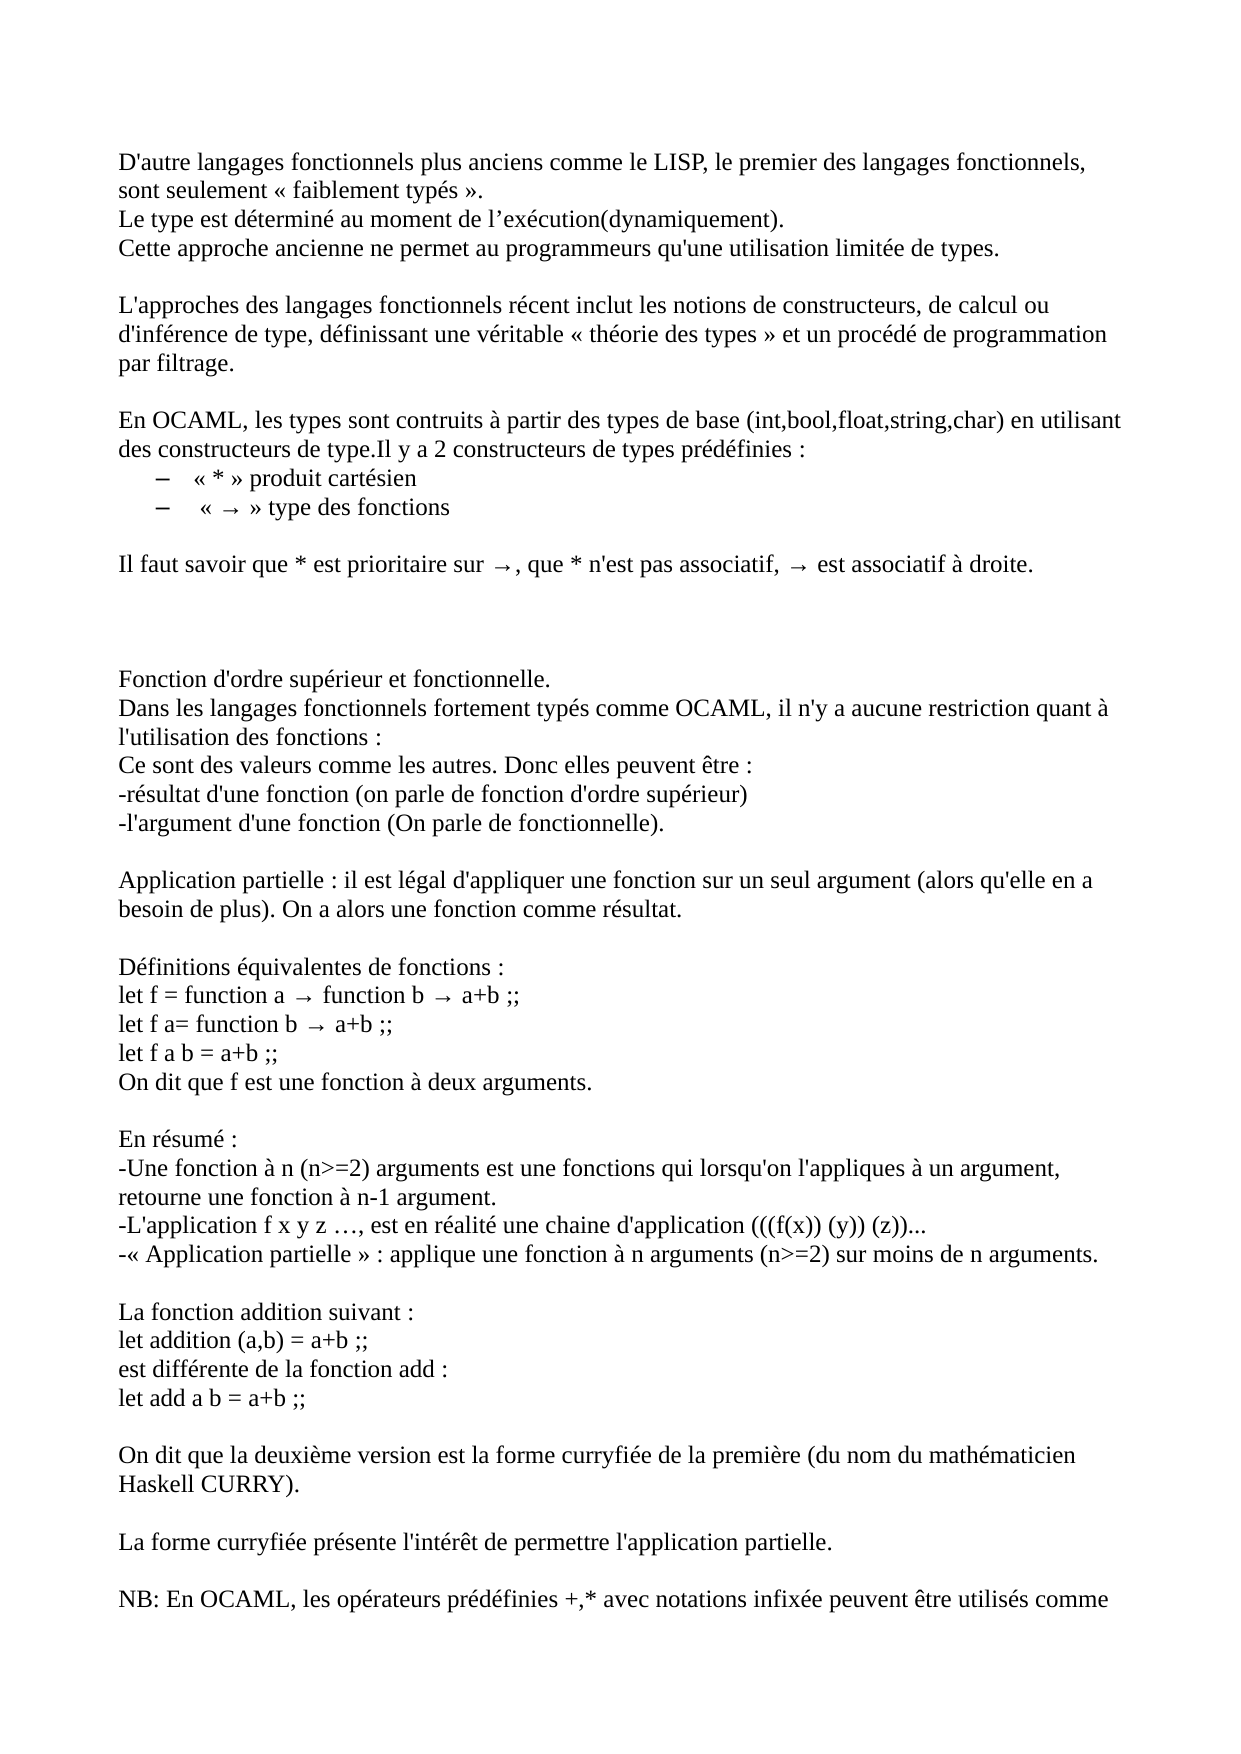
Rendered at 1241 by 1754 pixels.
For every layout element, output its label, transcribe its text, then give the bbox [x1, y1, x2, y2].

text D'autre langages fonctionnels plus anciens comme le LISP, le premier des langages fonctionnels, sont seulement « faiblement typés ». [118, 147, 1122, 204]
text let add a b = a+b ;; [118, 1383, 1122, 1412]
list « → » type des fonctions [156, 492, 1122, 521]
text -résultat d'une fonction (on parle de fonction d'ordre supérieur) [118, 779, 1122, 808]
text Application partielle : il est légal d'appliquer une fonction sur un seul argument (alors qu'elle en a besoin de plus). On a alors une fonction comme résultat. [118, 866, 1122, 923]
text let f a= function b → a+b ;; [118, 1009, 1122, 1038]
text NB: En OCAML, les opérateurs prédéfinies +,* avec notations infixée peuvent être utilisés comme [118, 1584, 1122, 1613]
text Le type est déterminé au moment de l’exécution(dynamiquement). [118, 204, 1122, 233]
text La fonction addition suivant : [118, 1297, 1122, 1326]
text let f = function a → function b → a+b ;; [118, 981, 1122, 1009]
text On dit que la deuxième version est la forme curryfiée de la première (du nom du mathématicien Haskell CURRY). [118, 1441, 1122, 1498]
text -L'application f x y z …, est en réalité une chaine d'application (((f(x)) (y)) (z))... [118, 1211, 1122, 1239]
text Ce sont des valeurs comme les autres. Donc elles peuvent être : [118, 751, 1122, 779]
text let f a b = a+b ;; [118, 1038, 1122, 1067]
text On dit que f est une fonction à deux arguments. [118, 1067, 1122, 1096]
text Cette approche ancienne ne permet au programmeurs qu'une utilisation limitée de types. [118, 233, 1122, 262]
text -l'argument d'une fonction (On parle de fonctionnelle). [118, 808, 1122, 837]
text -Une fonction à n (n>=2) arguments est une fonctions qui lorsqu'on l'appliques à un argument, retourne une fonction à n-1 argument. [118, 1153, 1122, 1211]
text L'approches des langages fonctionnels récent inclut les notions de constructeurs, de calcul ou d'inférence de type, définissant une véritable « théorie des types » et un procédé de programmation par filtrage. [118, 291, 1122, 377]
text let addition (a,b) = a+b ;; [118, 1326, 1122, 1354]
list « * » produit cartésien [156, 463, 1122, 492]
text La forme curryfiée présente l'intérêt de permettre l'application partielle. [118, 1527, 1122, 1556]
text Définitions équivalentes de fonctions : [118, 952, 1122, 981]
text Dans les langages fonctionnels fortement typés comme OCAML, il n'y a aucune restriction quant à l'utilisation des fonctions : [118, 693, 1122, 751]
text est différente de la fonction add : [118, 1354, 1122, 1383]
text En OCAML, les types sont contruits à partir des types de base (int,bool,float,string,char) en utilisant des constructeurs de type.Il y a 2 constructeurs de types prédéfinies : [118, 406, 1122, 463]
text Il faut savoir que * est prioritaire sur →, que * n'est pas associatif, → est associatif à droite. [118, 549, 1122, 578]
text Fonction d'ordre supérieur et fonctionnelle. [118, 664, 1122, 693]
text En résumé : [118, 1124, 1122, 1153]
text -« Application partielle » : applique une fonction à n arguments (n>=2) sur moins de n arguments. [118, 1239, 1122, 1268]
